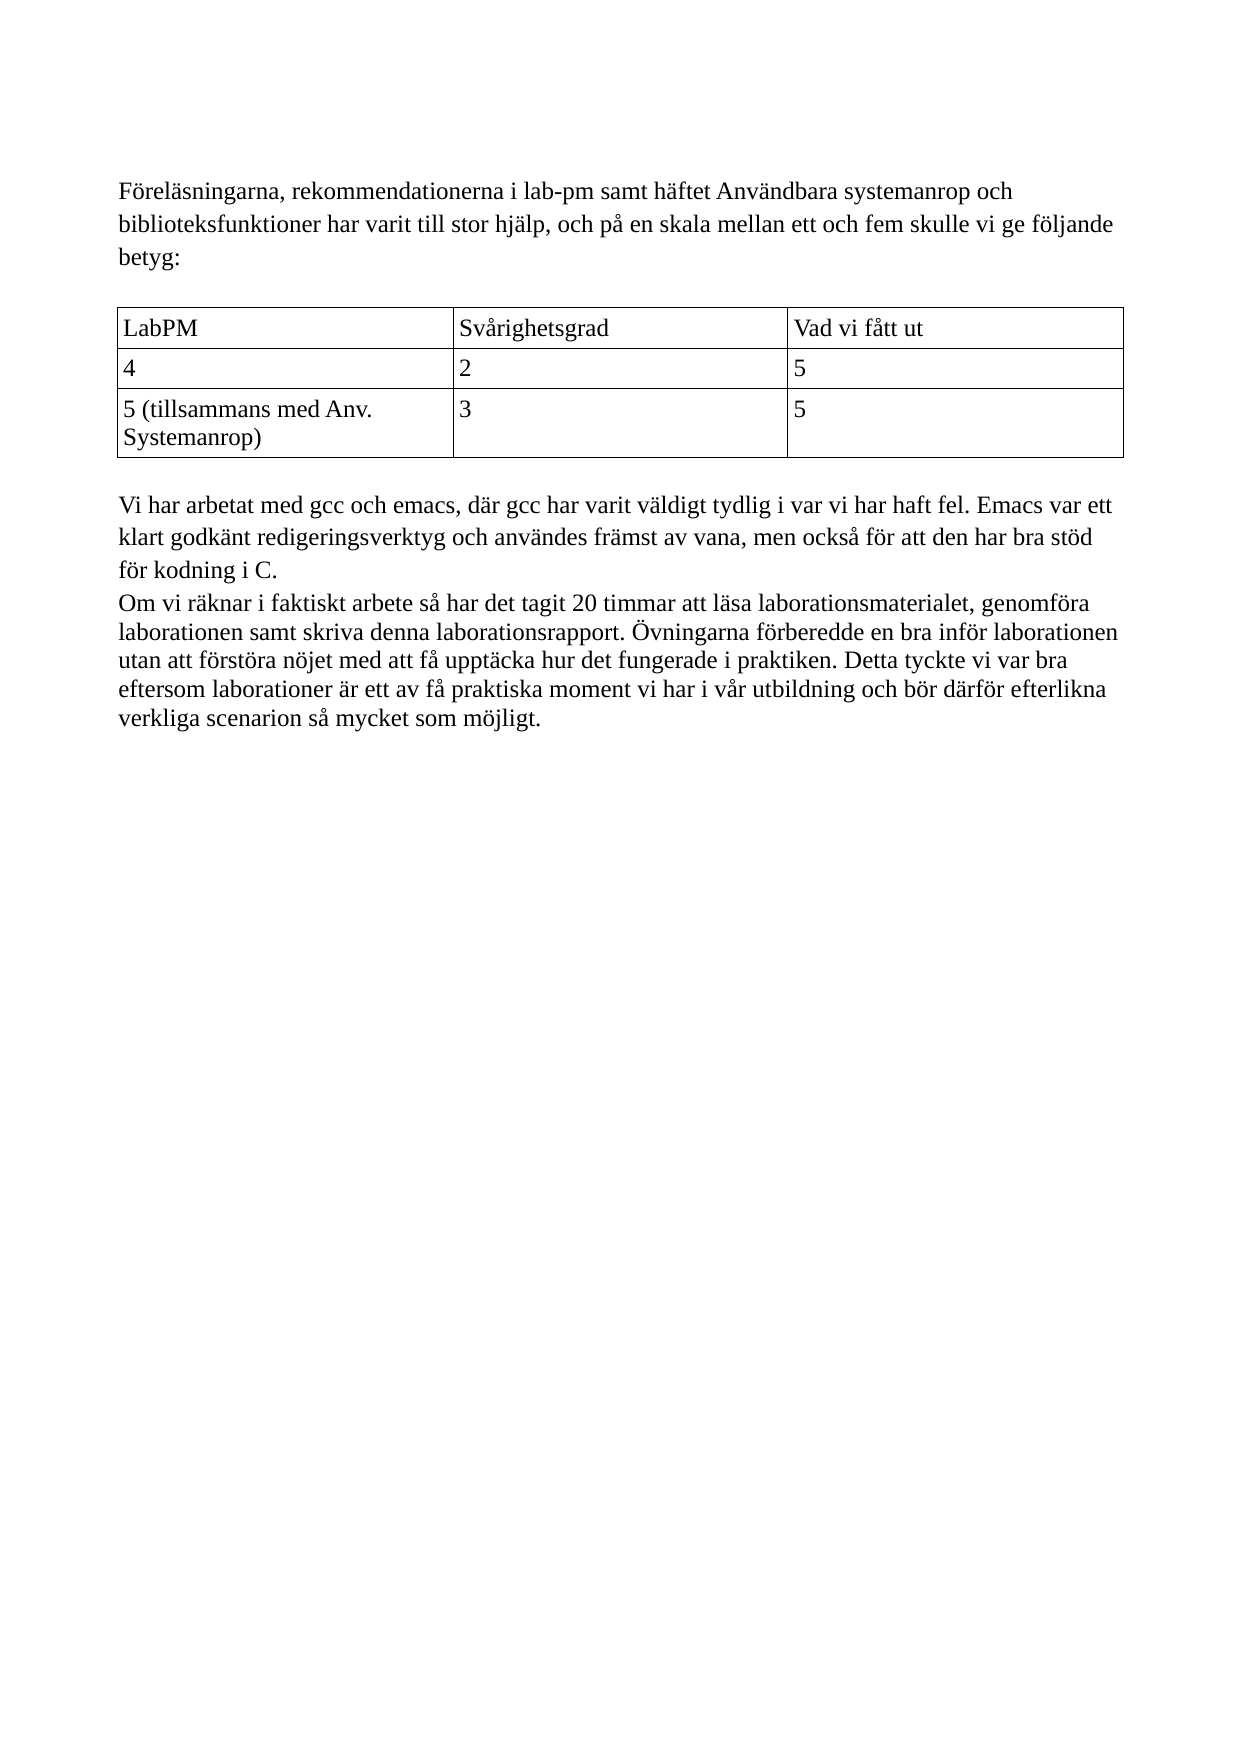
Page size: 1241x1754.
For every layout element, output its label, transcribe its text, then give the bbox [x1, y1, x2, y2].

table_cell 4 [118, 349, 453, 388]
table_cell 5 [788, 349, 1123, 388]
table_cell 5 (tillsammans med Anv. Systemanrop) [118, 389, 453, 457]
table_header Vad vi fått ut [788, 308, 1123, 347]
table_cell 3 [454, 389, 787, 457]
table_cell 2 [454, 349, 787, 388]
text Föreläsningarna, rekommendationerna i lab-pm samt häftet Användbara systemanrop och biblioteksfunktioner har varit till stor hjälp, och på en skala mellan ett och fem skulle vi ge följande betyg: [118, 176, 1122, 271]
text Vi har arbetat med gcc och emacs, där gcc har varit väldigt tydlig i var vi har haft fel. Emacs var ett klart godkänt redigeringsverktyg och användes främst av vana, men också för att den har bra stöd för kodning i C. [118, 490, 1122, 584]
table_cell 5 [788, 389, 1123, 457]
table_header Svårighetsgrad [454, 308, 787, 347]
table_header LabPM [118, 308, 453, 347]
text Om vi räknar i faktiskt arbete så har det tagit 20 timmar att läsa laborationsmaterialet, genomföra laborationen samt skriva denna laborationsrapport. Övningarna förberedde en bra inför laborationen utan att förstöra nöjet med att få upptäcka hur det fungerade i praktiken. Detta tyckte vi var bra eftersom laborationer är ett av få praktiska moment vi har i vår utbildning och bör därför efterlikna verkliga scenarion så mycket som möjligt. [118, 588, 1122, 732]
